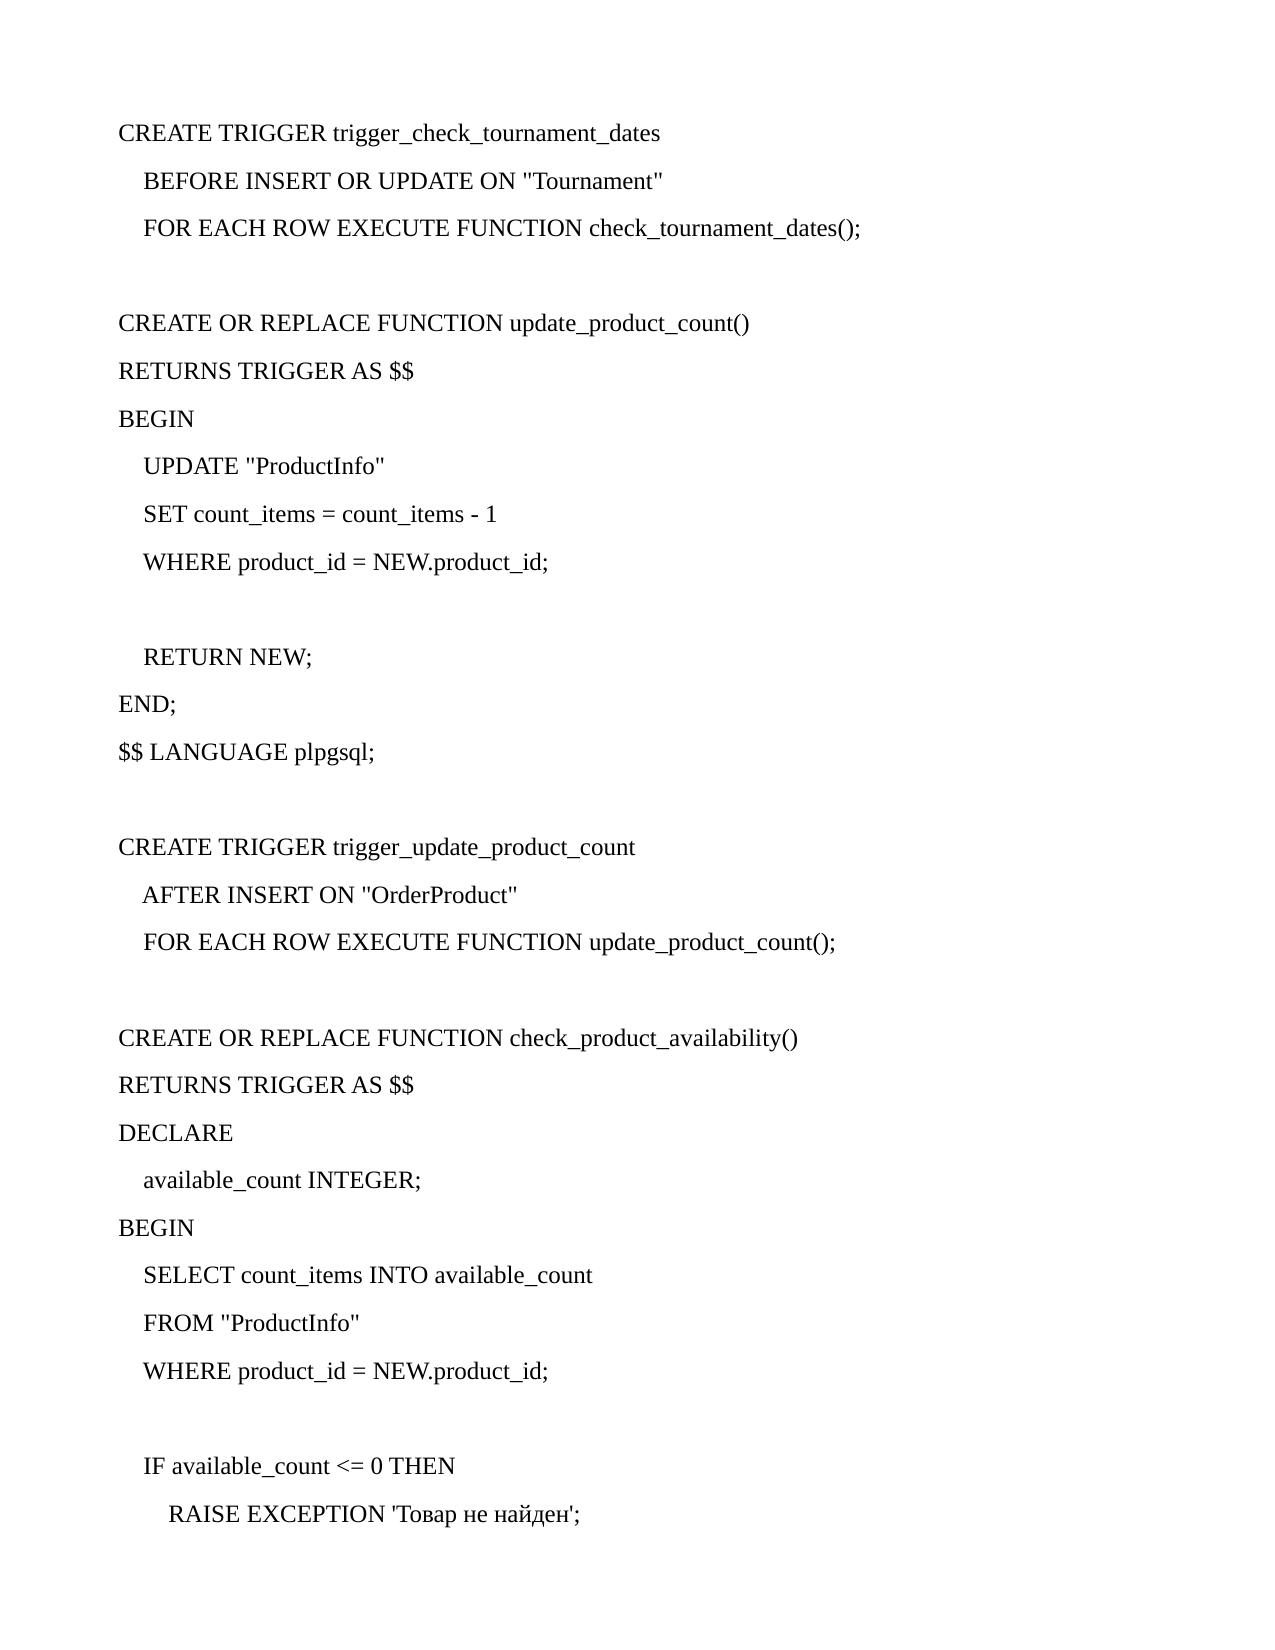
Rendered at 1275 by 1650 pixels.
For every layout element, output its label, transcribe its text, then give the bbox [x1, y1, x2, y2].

text CREATE OR REPLACE FUNCTION check_product_availability() [118, 1023, 1157, 1051]
text CREATE TRIGGER trigger_update_product_count [118, 832, 1157, 861]
text UPDATE "ProductInfo" [118, 451, 1157, 480]
text FOR EACH ROW EXECUTE FUNCTION check_tournament_dates(); [118, 213, 1157, 242]
text available_count INTEGER; [118, 1165, 1157, 1194]
text SELECT count_items INTO available_count [118, 1261, 1157, 1289]
text SET count_items = count_items - 1 [118, 499, 1157, 528]
text RAISE EXCEPTION 'Товар не найден'; [118, 1499, 1157, 1527]
text BEGIN [118, 1213, 1157, 1242]
text IF available_count <= 0 THEN [118, 1451, 1157, 1480]
text RETURNS TRIGGER AS $$ [118, 356, 1157, 385]
text FROM "ProductInfo" [118, 1308, 1157, 1337]
text RETURNS TRIGGER AS $$ [118, 1070, 1157, 1099]
text BEFORE INSERT OR UPDATE ON "Tournament" [118, 166, 1157, 194]
text BEGIN [118, 404, 1157, 432]
text DECLARE [118, 1118, 1157, 1147]
text FOR EACH ROW EXECUTE FUNCTION update_product_count(); [118, 927, 1157, 956]
text RETURN NEW; [118, 642, 1157, 671]
text CREATE TRIGGER trigger_check_tournament_dates [118, 118, 1157, 147]
text AFTER INSERT ON "OrderProduct" [118, 880, 1157, 908]
text WHERE product_id = NEW.product_id; [118, 1356, 1157, 1384]
text CREATE OR REPLACE FUNCTION update_product_count() [118, 308, 1157, 337]
text END; [118, 689, 1157, 718]
text WHERE product_id = NEW.product_id; [118, 547, 1157, 575]
text $$ LANGUAGE plpgsql; [118, 737, 1157, 766]
